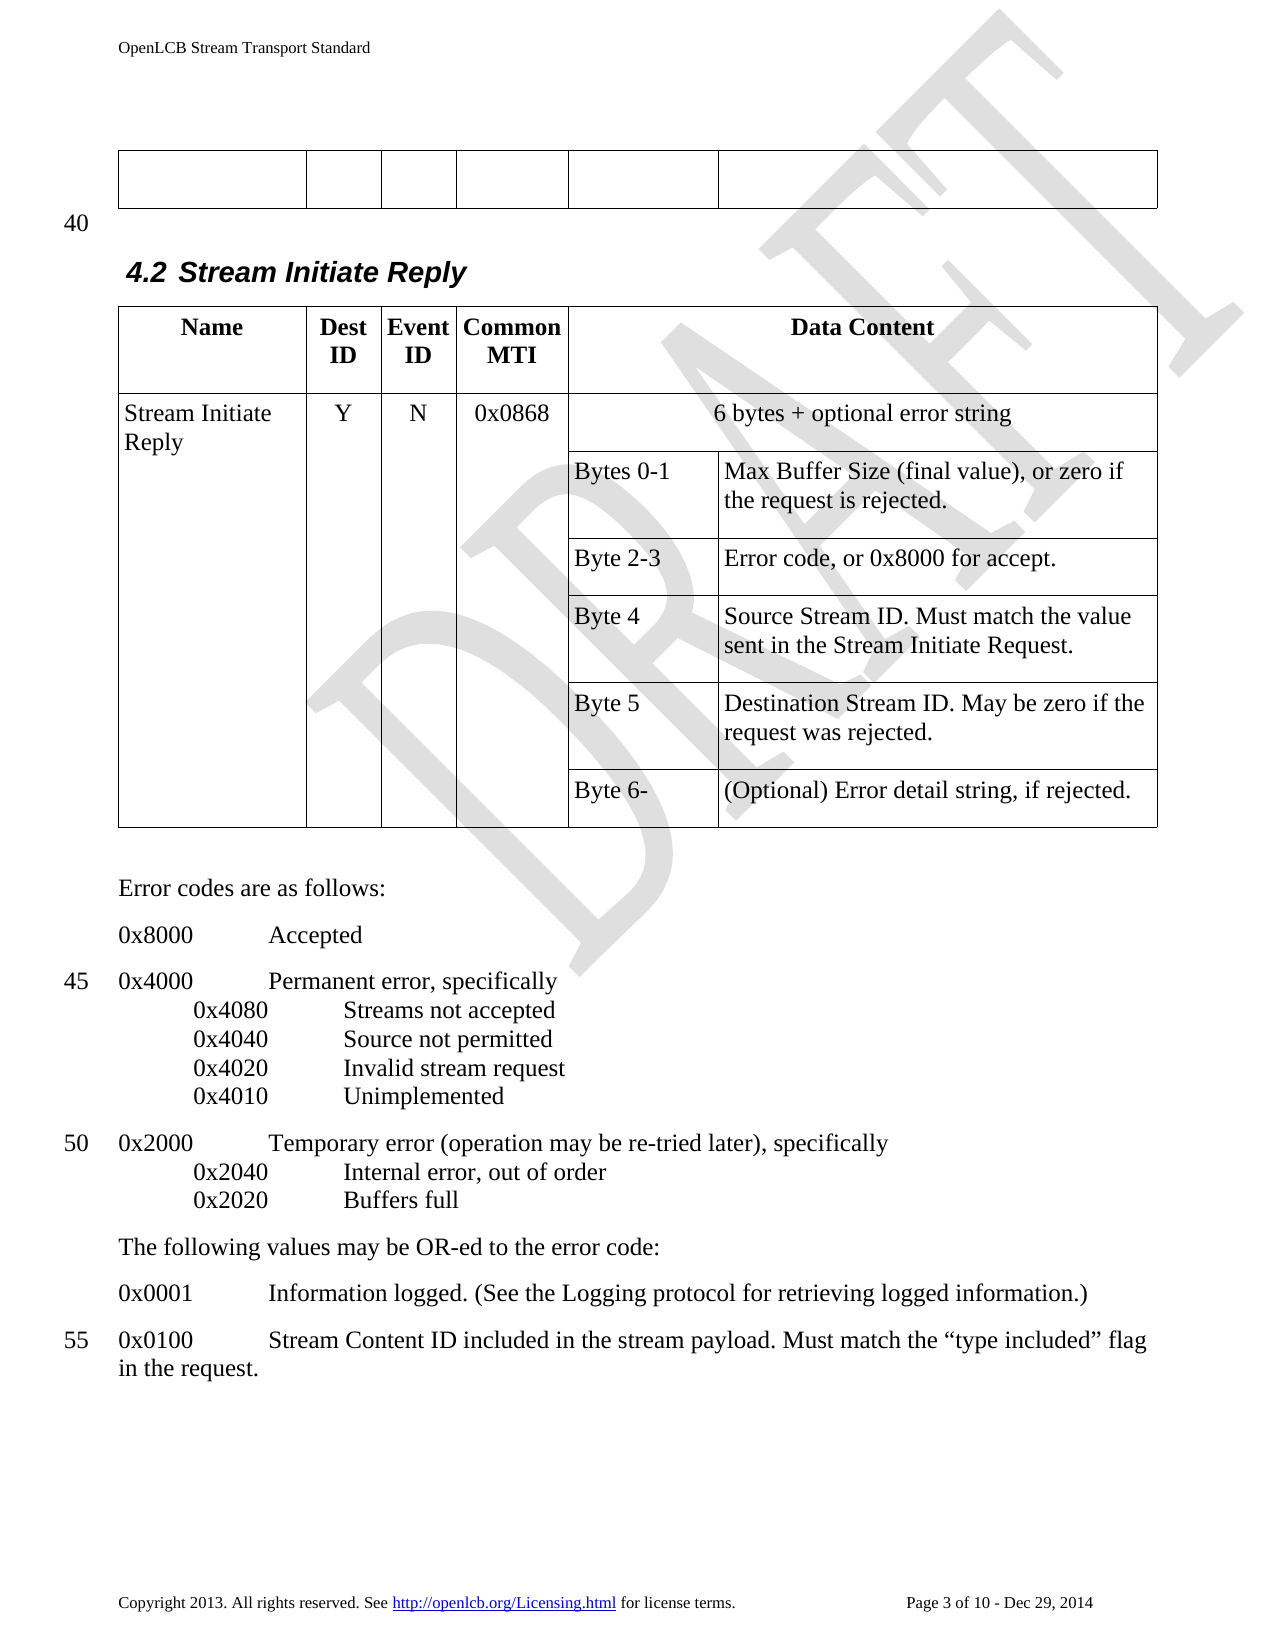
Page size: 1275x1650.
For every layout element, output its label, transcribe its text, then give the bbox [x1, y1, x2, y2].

table_cell [382, 644, 456, 776]
table_cell [1039, 151, 1157, 208]
table_cell Max Buffer Size (final value), or zero if the request is rejected. [756, 452, 852, 523]
table_cell (Optional) Error detail string, if rejected. [719, 770, 1157, 827]
table_header Data Content [569, 307, 937, 393]
table_cell Source Stream ID. Must match the value sent in the Stream Initiate Request. [719, 596, 872, 682]
table_cell [569, 151, 718, 208]
table_cell Byte 4 [569, 622, 629, 682]
table_cell [873, 151, 1053, 208]
text [657, 873, 1157, 902]
table_cell Byte 5 [569, 683, 716, 769]
subtitle [841, 254, 1133, 288]
table_cell Max Buffer Size (final value), or zero if the request is rejected. [874, 452, 1157, 537]
table_cell [673, 539, 718, 595]
table_cell [307, 151, 381, 208]
table_cell [307, 702, 381, 827]
table_cell Destination Stream ID. May be zero if the request was rejected. [719, 683, 1157, 769]
table_header Event ID [382, 307, 456, 393]
table_header Data Content [949, 307, 1157, 393]
table_cell Max Buffer Size (final value), or zero if the request is rejected. [830, 492, 940, 537]
table_cell [674, 683, 718, 727]
table_cell 0x0868 [457, 394, 568, 684]
text The following values may be OR-ed to the error code: [118, 1232, 1157, 1261]
table_cell [838, 176, 911, 208]
text 0x0100 Stream Content ID included in the stream payload. Must match the “type included” flag in the request. [118, 1325, 1157, 1382]
table_cell [382, 745, 456, 827]
table_cell Byte 2-3 [569, 539, 667, 595]
table_cell Byte 4 [587, 596, 667, 643]
table_cell Y [307, 394, 381, 699]
table_header Data Content [699, 371, 731, 393]
text Error codes are as follows: [118, 873, 539, 902]
text 0x0001 Information logged. (See the Logging protocol for retrieving logged information.) [118, 1278, 1157, 1307]
table_cell N [382, 394, 456, 626]
table_cell [719, 151, 855, 208]
table_cell Max Buffer Size (final value), or zero if the request is rejected. [719, 452, 794, 537]
text 0x8000 Accepted [118, 920, 580, 949]
table_cell Source Stream ID. Must match the value sent in the Stream Initiate Request. [856, 596, 1157, 682]
table_header Data Content [894, 307, 965, 343]
table_cell Byte 4 [654, 639, 718, 682]
table_header Name [119, 307, 306, 393]
text [610, 920, 1157, 949]
table_cell Bytes 0-1 [569, 452, 718, 537]
subtitle Stream Initiate Reply [118, 254, 832, 288]
table_cell Stream Initiate Reply [119, 394, 306, 827]
table_header Common MTI [457, 307, 568, 393]
table_cell 6 bytes + optional error string [788, 394, 995, 451]
table_cell 6 bytes + optional error string [981, 394, 1157, 451]
table_cell Error code, or 0x8000 for accept. [821, 539, 1157, 595]
text 0x4000 Permanent error, specifically 0x4080 Streams not accepted 0x4040 Source not permitted 0x4020 Invalid stream request 0x4010 Unimplemented [118, 966, 1157, 1110]
text [553, 873, 641, 902]
table_cell Byte 6- [643, 770, 718, 827]
table_cell [363, 665, 381, 701]
table_cell Error code, or 0x8000 for accept. [719, 539, 834, 595]
table_cell Byte 6- [569, 770, 639, 827]
table_cell 6 bytes + optional error string [569, 394, 735, 451]
table_cell [457, 649, 568, 827]
table_cell 6 bytes + optional error string [715, 394, 816, 451]
table_cell [457, 151, 568, 208]
table_cell [119, 151, 306, 208]
text 0x2000 Temporary error (operation may be re-tried later), specifically 0x2040 Internal error, out of order 0x2020 Buffers full [118, 1128, 1157, 1214]
table_cell [382, 151, 456, 208]
table_header Dest ID [307, 307, 381, 393]
table_cell Byte 4 [693, 596, 718, 624]
